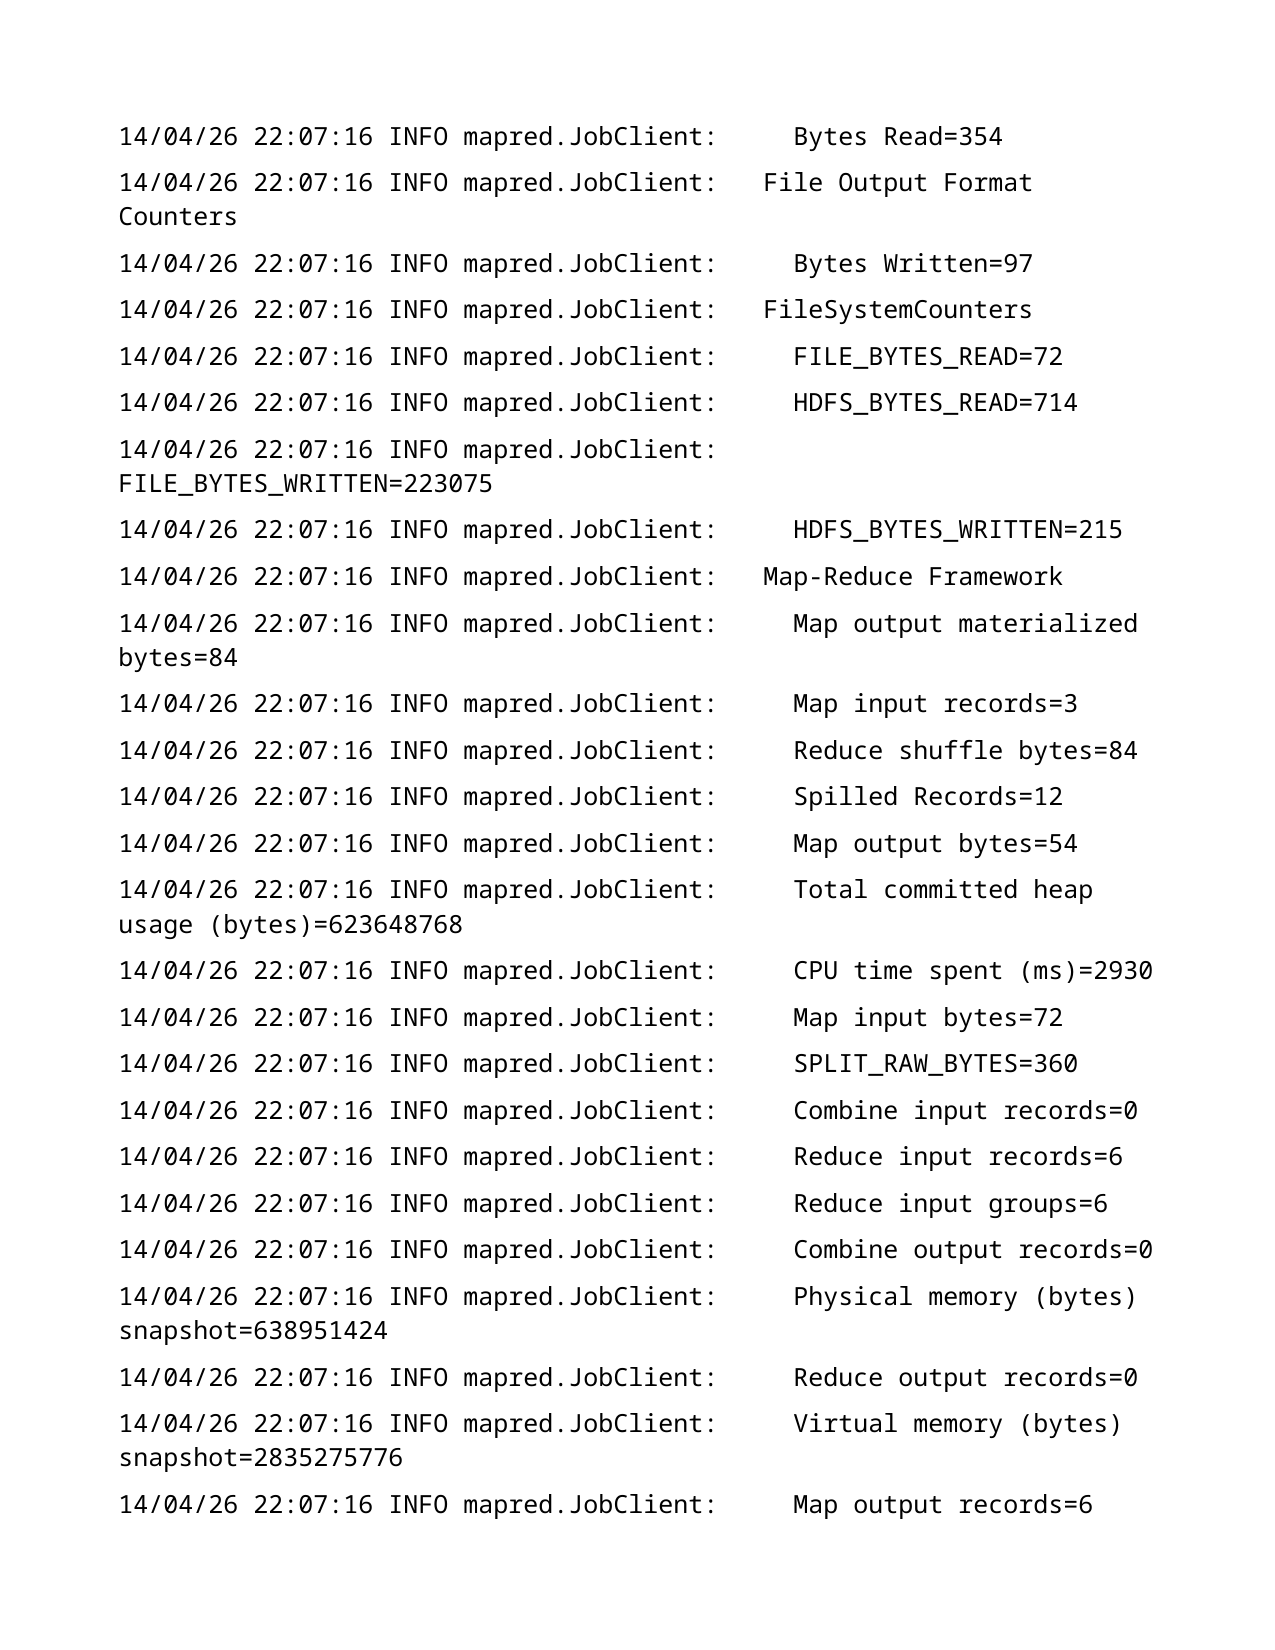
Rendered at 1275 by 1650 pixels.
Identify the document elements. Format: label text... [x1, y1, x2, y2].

text 14/04/26 22:07:16 INFO mapred.JobClient: Physical memory (bytes) snapshot=638951424 [118, 1279, 1157, 1347]
text 14/04/26 22:07:16 INFO mapred.JobClient: Total committed heap usage (bytes)=623648768 [118, 872, 1157, 940]
text 14/04/26 22:07:16 INFO mapred.JobClient: HDFS_BYTES_READ=714 [118, 385, 1157, 419]
text 14/04/26 22:07:16 INFO mapred.JobClient: Map output records=6 [118, 1487, 1157, 1521]
text 14/04/26 22:07:16 INFO mapred.JobClient: FILE_BYTES_WRITTEN=223075 [118, 432, 1157, 500]
text 14/04/26 22:07:16 INFO mapred.JobClient: CPU time spent (ms)=2930 [118, 953, 1157, 987]
text 14/04/26 22:07:16 INFO mapred.JobClient: Map output materialized bytes=84 [118, 605, 1157, 673]
text 14/04/26 22:07:16 INFO mapred.JobClient: Reduce input groups=6 [118, 1186, 1157, 1220]
text 14/04/26 22:07:16 INFO mapred.JobClient: Map input bytes=72 [118, 999, 1157, 1033]
text 14/04/26 22:07:16 INFO mapred.JobClient: File Output Format Counters [118, 165, 1157, 233]
text 14/04/26 22:07:16 INFO mapred.JobClient: Combine output records=0 [118, 1232, 1157, 1266]
text 14/04/26 22:07:16 INFO mapred.JobClient: Virtual memory (bytes) snapshot=2835275776 [118, 1406, 1157, 1474]
text 14/04/26 22:07:16 INFO mapred.JobClient: Combine input records=0 [118, 1092, 1157, 1127]
text 14/04/26 22:07:16 INFO mapred.JobClient: FileSystemCounters [118, 292, 1157, 326]
text 14/04/26 22:07:16 INFO mapred.JobClient: SPLIT_RAW_BYTES=360 [118, 1046, 1157, 1080]
text 14/04/26 22:07:16 INFO mapred.JobClient: Bytes Read=354 [118, 118, 1157, 152]
text 14/04/26 22:07:16 INFO mapred.JobClient: FILE_BYTES_READ=72 [118, 338, 1157, 372]
text 14/04/26 22:07:16 INFO mapred.JobClient: Reduce input records=6 [118, 1139, 1157, 1173]
text 14/04/26 22:07:16 INFO mapred.JobClient: Map output bytes=54 [118, 826, 1157, 860]
text 14/04/26 22:07:16 INFO mapred.JobClient: Reduce output records=0 [118, 1359, 1157, 1393]
text 14/04/26 22:07:16 INFO mapred.JobClient: Map input records=3 [118, 686, 1157, 720]
text 14/04/26 22:07:16 INFO mapred.JobClient: HDFS_BYTES_WRITTEN=215 [118, 512, 1157, 546]
text 14/04/26 22:07:16 INFO mapred.JobClient: Spilled Records=12 [118, 779, 1157, 813]
text 14/04/26 22:07:16 INFO mapred.JobClient: Map-Reduce Framework [118, 559, 1157, 593]
text 14/04/26 22:07:16 INFO mapred.JobClient: Bytes Written=97 [118, 245, 1157, 279]
text 14/04/26 22:07:16 INFO mapred.JobClient: Reduce shuffle bytes=84 [118, 732, 1157, 767]
